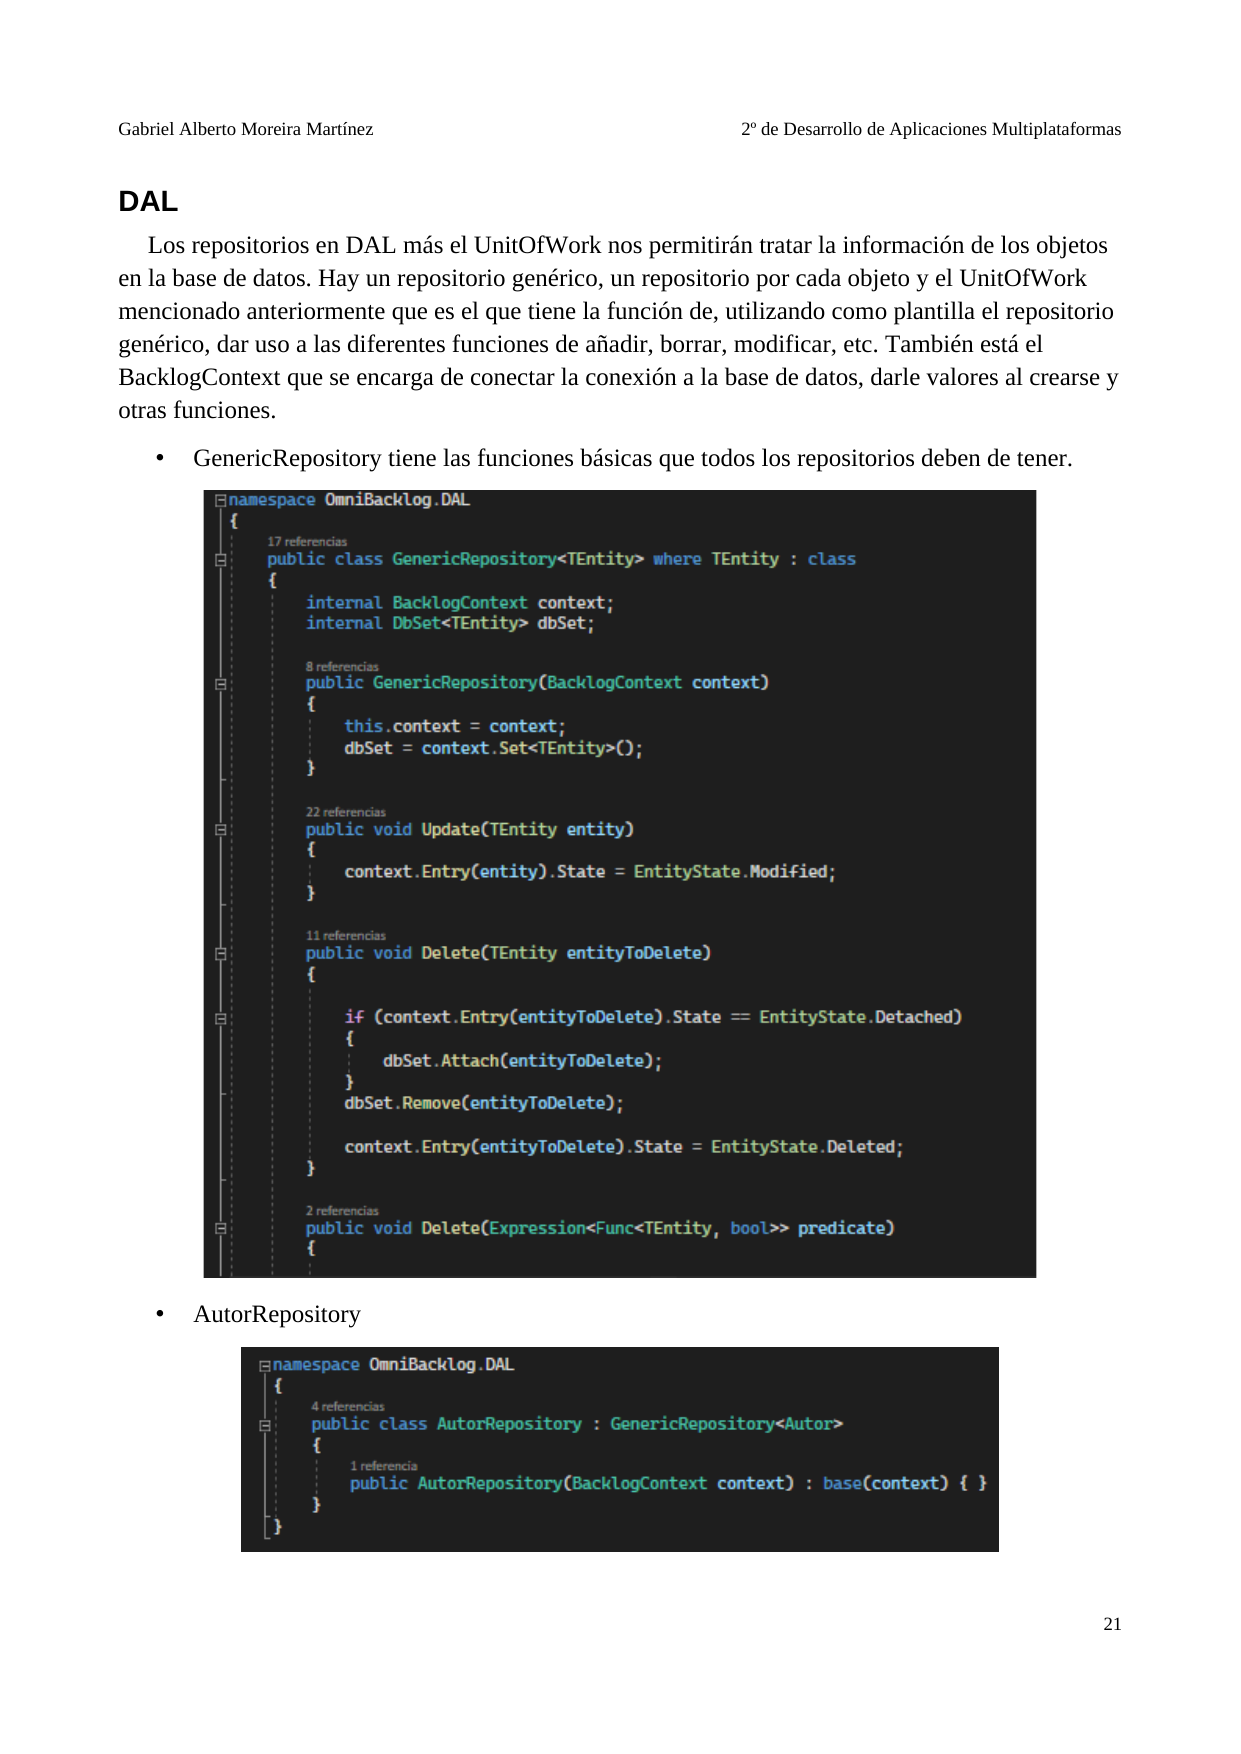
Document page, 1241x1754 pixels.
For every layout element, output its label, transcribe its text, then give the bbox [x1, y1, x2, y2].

text Los repositorios en DAL más el UnitOfWork nos permitirán tratar la información de los objetos en la base de datos. Hay un repositorio genérico, un repositorio por cada objeto y el UnitOfWork mencionado anteriormente que es el que tiene la función de, utilizando como plantilla el repositorio genérico, dar uso a las diferentes funciones de añadir, borrar, modificar, etc. También está el BacklogContext que se encarga de conectar la conexión a la base de datos, darle valores al crearse y otras funciones. [118, 230, 1122, 424]
subtitle DAL [118, 184, 1122, 217]
picture [241, 1347, 999, 1552]
list GenericRepository tiene las funciones básicas que todos los repositorios deben de tener. [156, 443, 1122, 471]
picture [203, 490, 1037, 1278]
list AutorRepository [156, 1299, 1122, 1328]
